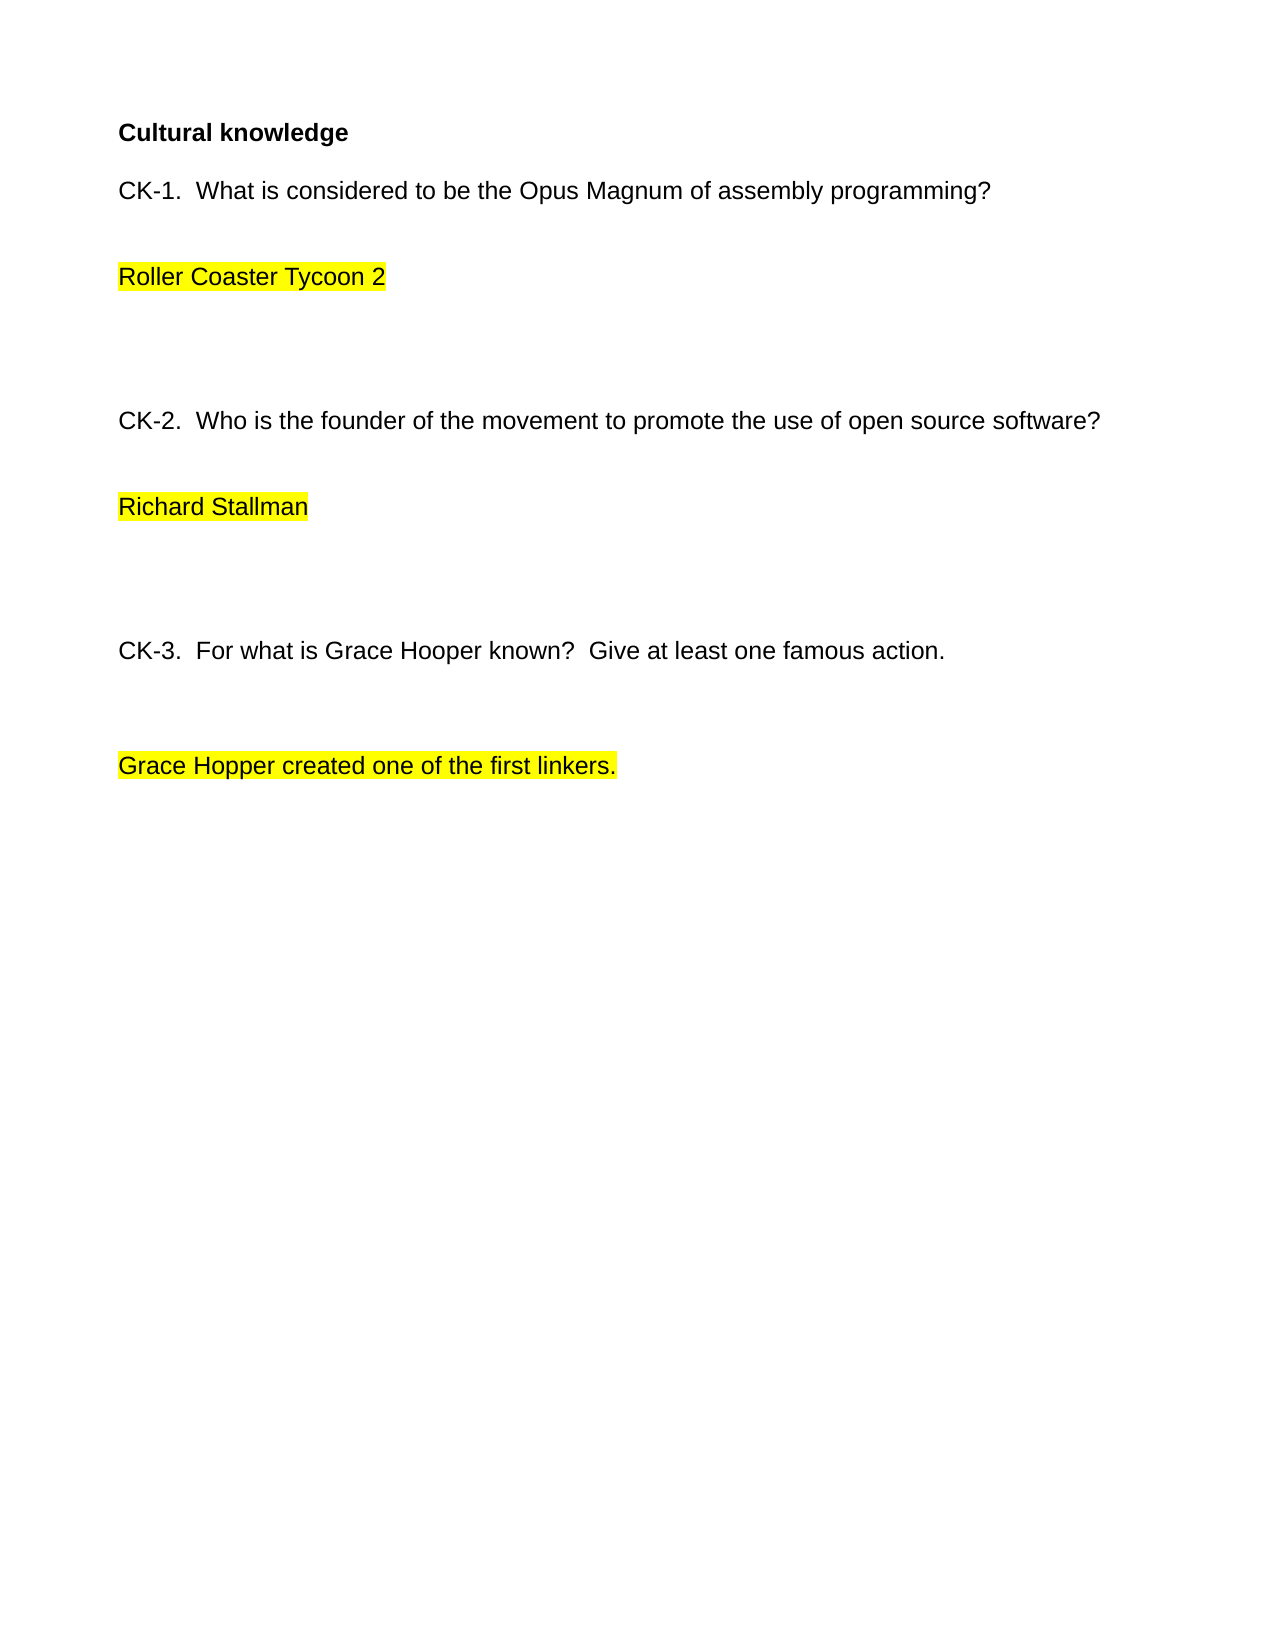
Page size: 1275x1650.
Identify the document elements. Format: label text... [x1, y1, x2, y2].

text Grace Hopper created one of the first linkers. [118, 751, 1157, 779]
text Roller Coaster Tycoon 2 [118, 262, 1157, 291]
text CK-1. What is considered to be the Opus Magnum of assembly programming? [118, 176, 1157, 204]
text CK-3. For what is Grace Hooper known? Give at least one famous action. [118, 636, 1157, 664]
text CK-2. Who is the founder of the movement to promote the use of open source software? [118, 406, 1157, 434]
text Richard Stallman [118, 492, 1157, 521]
text Cultural knowledge [118, 118, 1157, 147]
